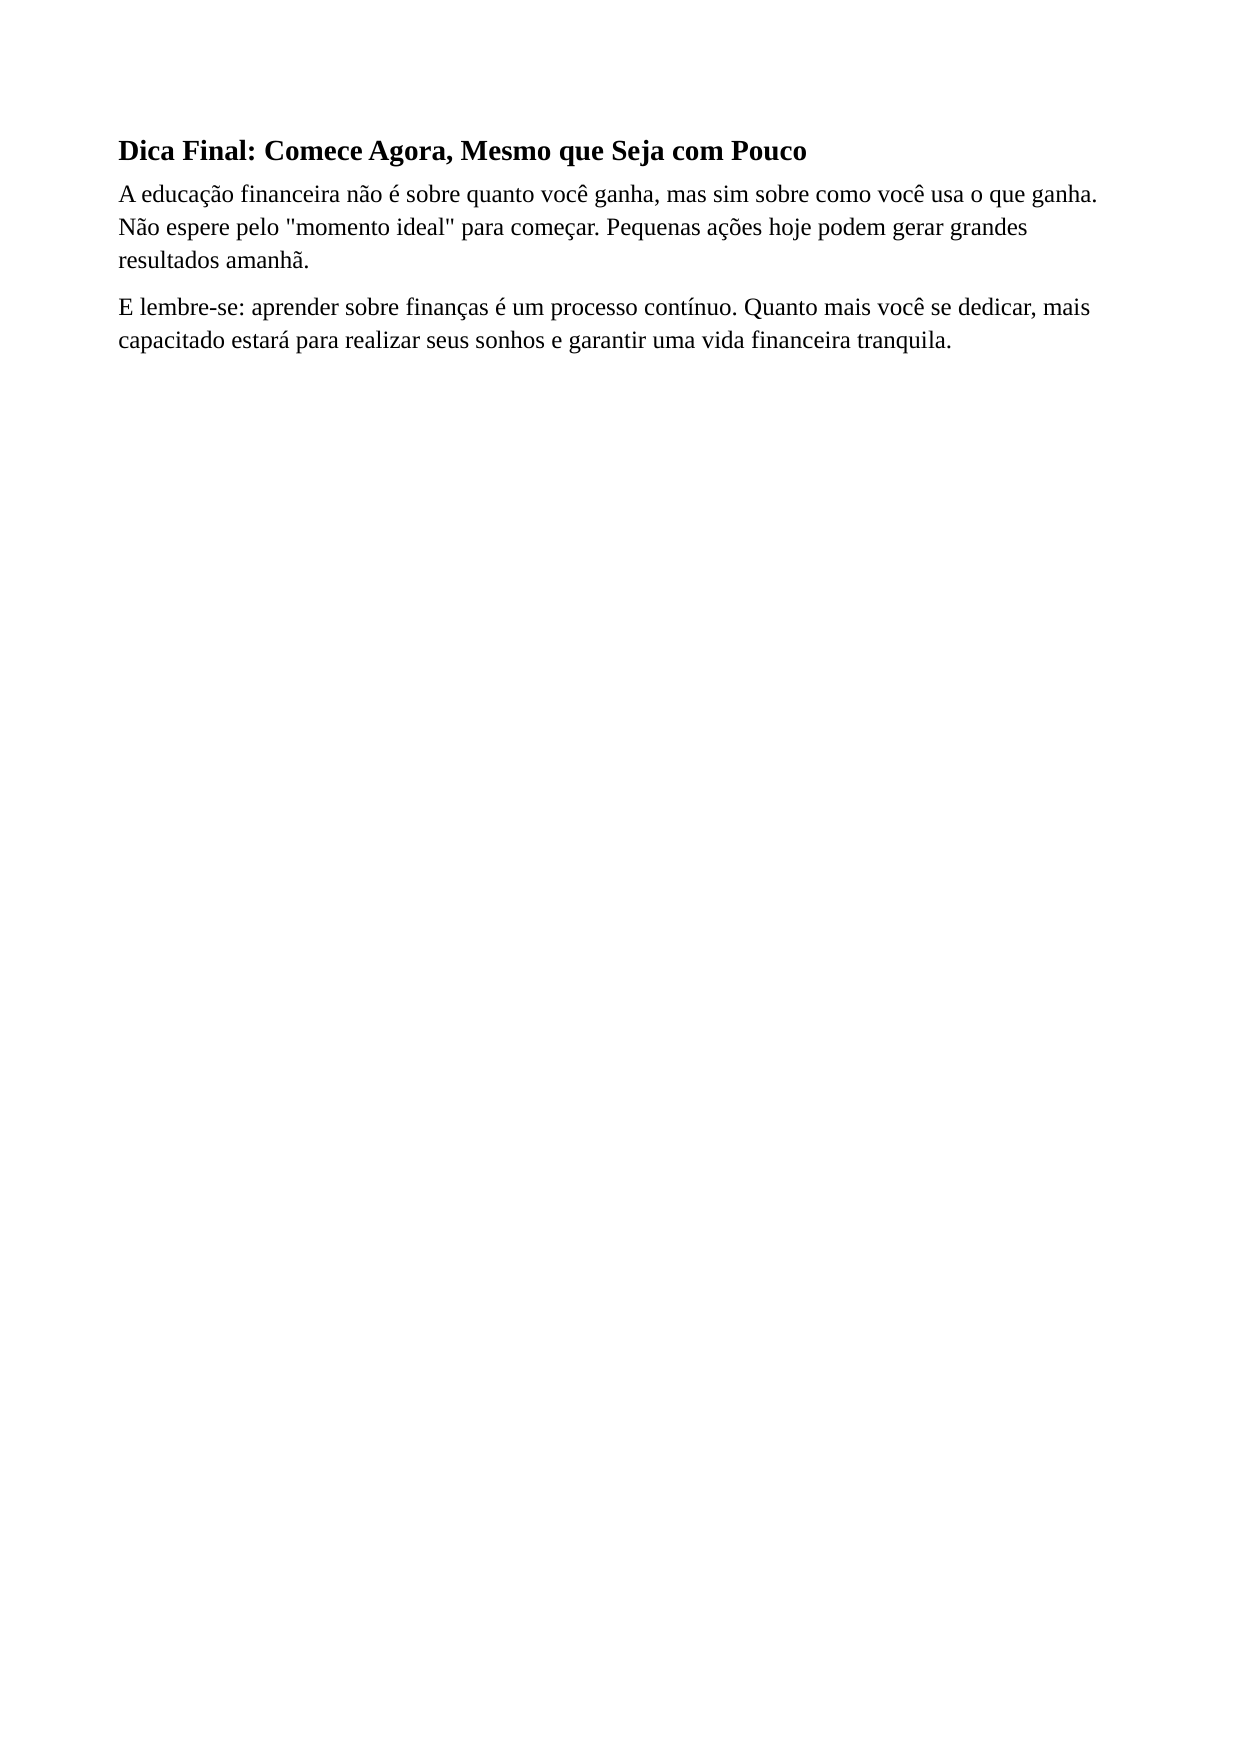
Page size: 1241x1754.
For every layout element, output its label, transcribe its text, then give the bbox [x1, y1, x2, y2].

subtitle Dica Final: Comece Agora, Mesmo que Seja com Pouco [118, 133, 1122, 166]
text A educação financeira não é sobre quanto você ganha, mas sim sobre como você usa o que ganha. Não espere pelo "momento ideal" para começar. Pequenas ações hoje podem gerar grandes resultados amanhã. [118, 179, 1122, 273]
text E lembre-se: aprender sobre finanças é um processo contínuo. Quanto mais você se dedicar, mais capacitado estará para realizar seus sonhos e garantir uma vida financeira tranquila. [118, 292, 1122, 354]
